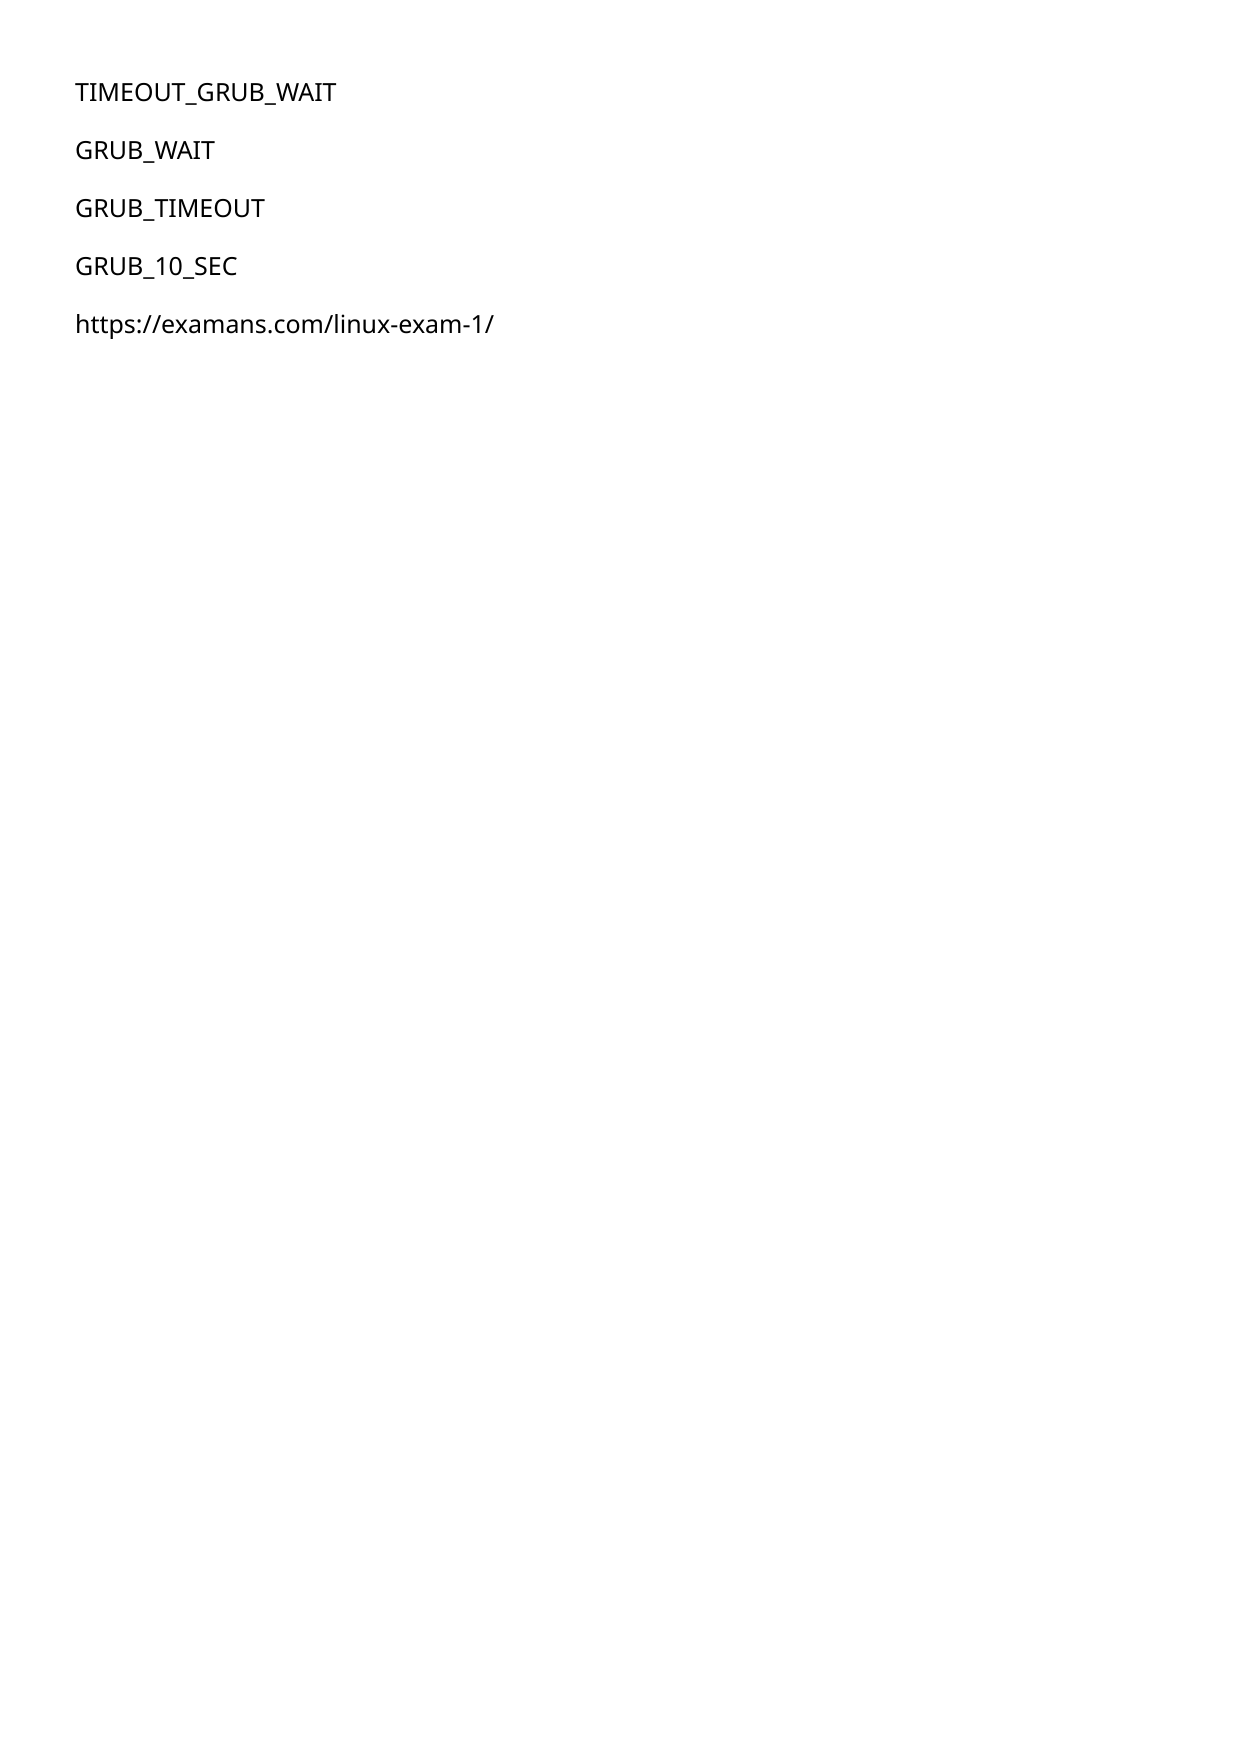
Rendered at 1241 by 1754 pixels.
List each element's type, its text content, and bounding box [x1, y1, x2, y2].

text TIMEOUT_GRUB_WAIT [75, 75, 1165, 109]
text https://examans.com/linux-exam-1/ [75, 307, 1165, 341]
text GRUB_10_SEC [75, 249, 1165, 283]
text GRUB_TIMEOUT [75, 191, 1165, 225]
text GRUB_WAIT [75, 133, 1165, 167]
